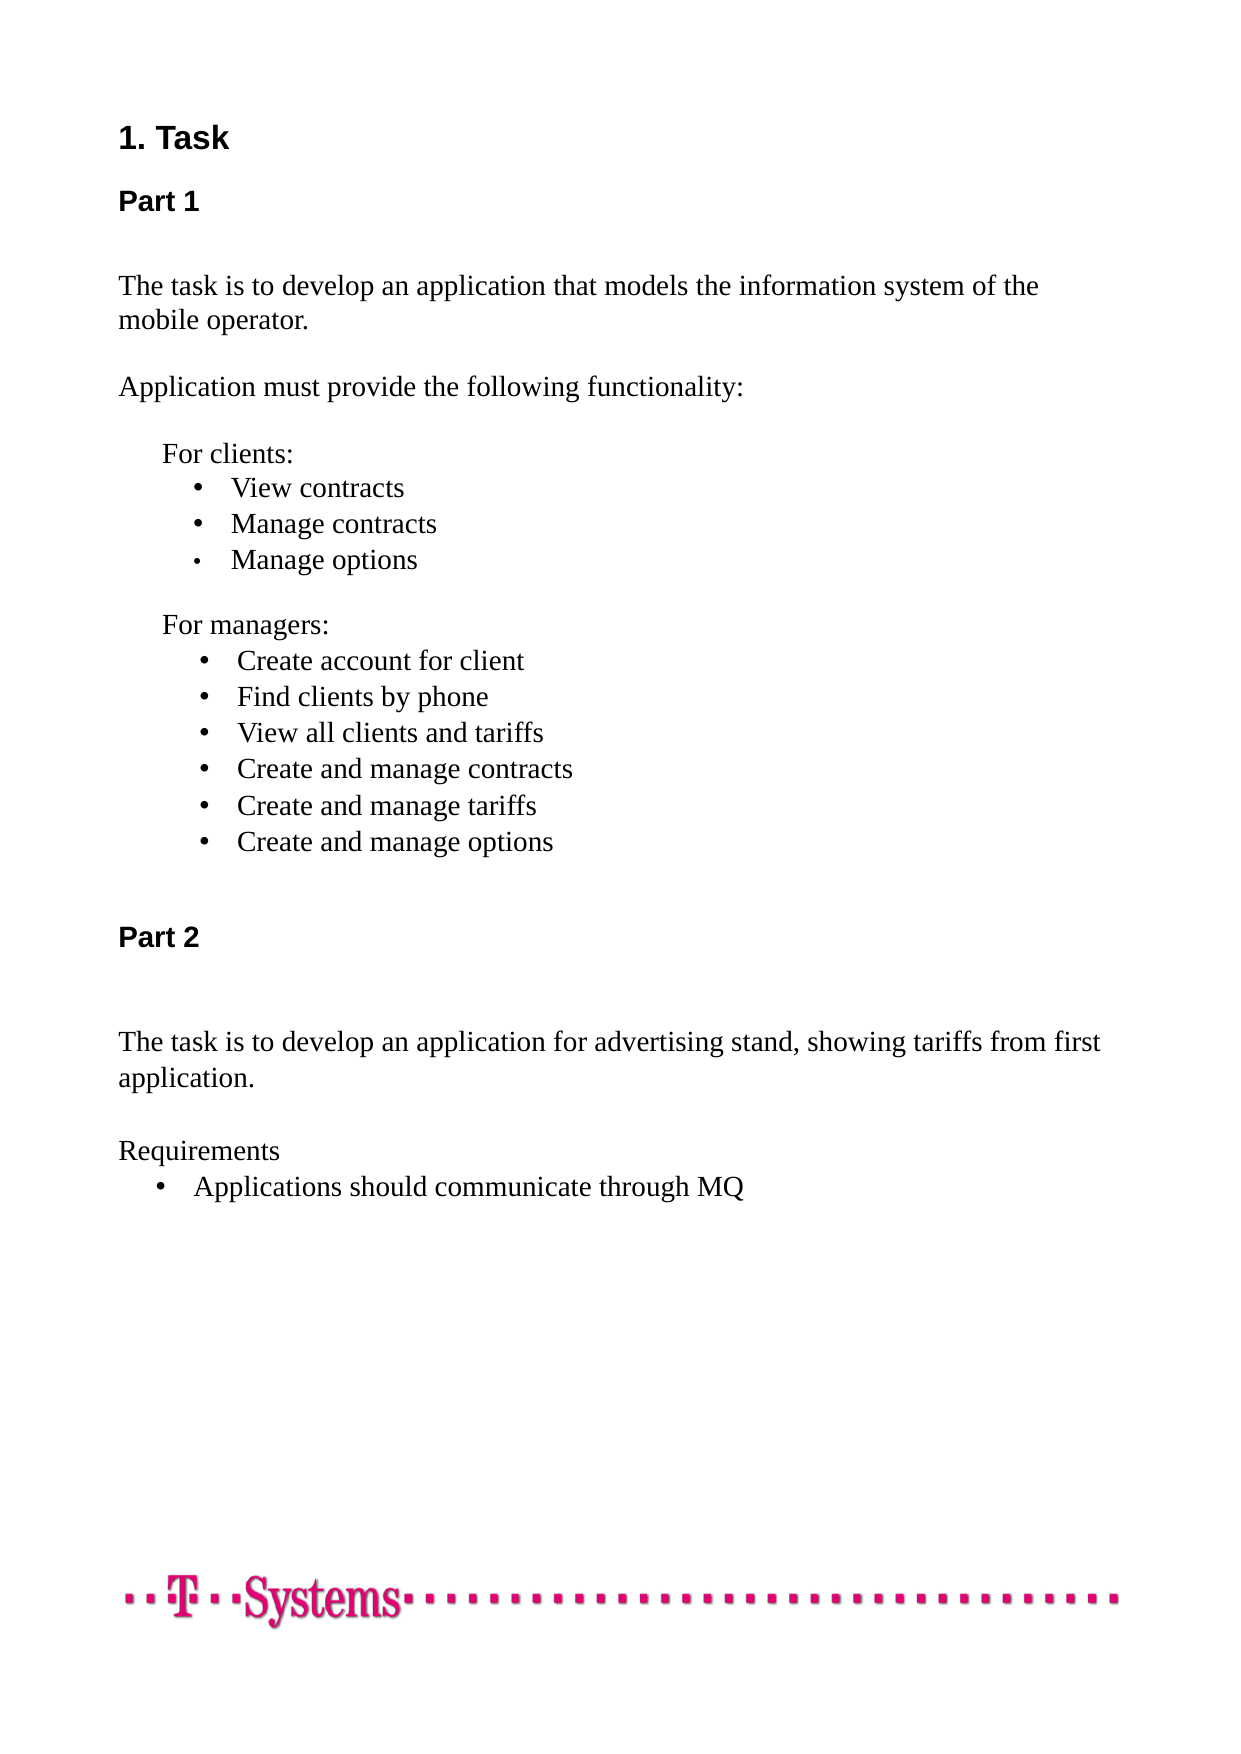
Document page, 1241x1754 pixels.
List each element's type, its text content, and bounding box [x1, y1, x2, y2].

picture [118, 1554, 1123, 1636]
list Create account for client [199, 643, 1122, 677]
text Requirements [118, 1133, 1122, 1166]
subtitle 1. Task [118, 118, 1122, 157]
list Create and manage options [199, 824, 1122, 858]
list For managers: [162, 607, 1122, 640]
list Applications should communicate through MQ [156, 1169, 1122, 1203]
list View all clients and tariffs [199, 715, 1122, 749]
list Manage options [193, 542, 1122, 576]
list Manage contracts [193, 506, 1122, 539]
list Find clients by phone [199, 679, 1122, 713]
text Application must provide the following functionality: [118, 369, 1122, 403]
list Create and manage tariffs [199, 788, 1122, 822]
text The task is to develop an application for advertising stand, showing tariffs from first application. [118, 1024, 1122, 1094]
subtitle Part 2 [118, 920, 1122, 954]
list View contracts [193, 470, 1122, 503]
subtitle Part 1 [118, 184, 1122, 218]
list Create and manage contracts [199, 752, 1122, 785]
list For clients: [162, 436, 1122, 470]
text The task is to develop an application that models the information system of the mobile operator. [118, 268, 1122, 336]
